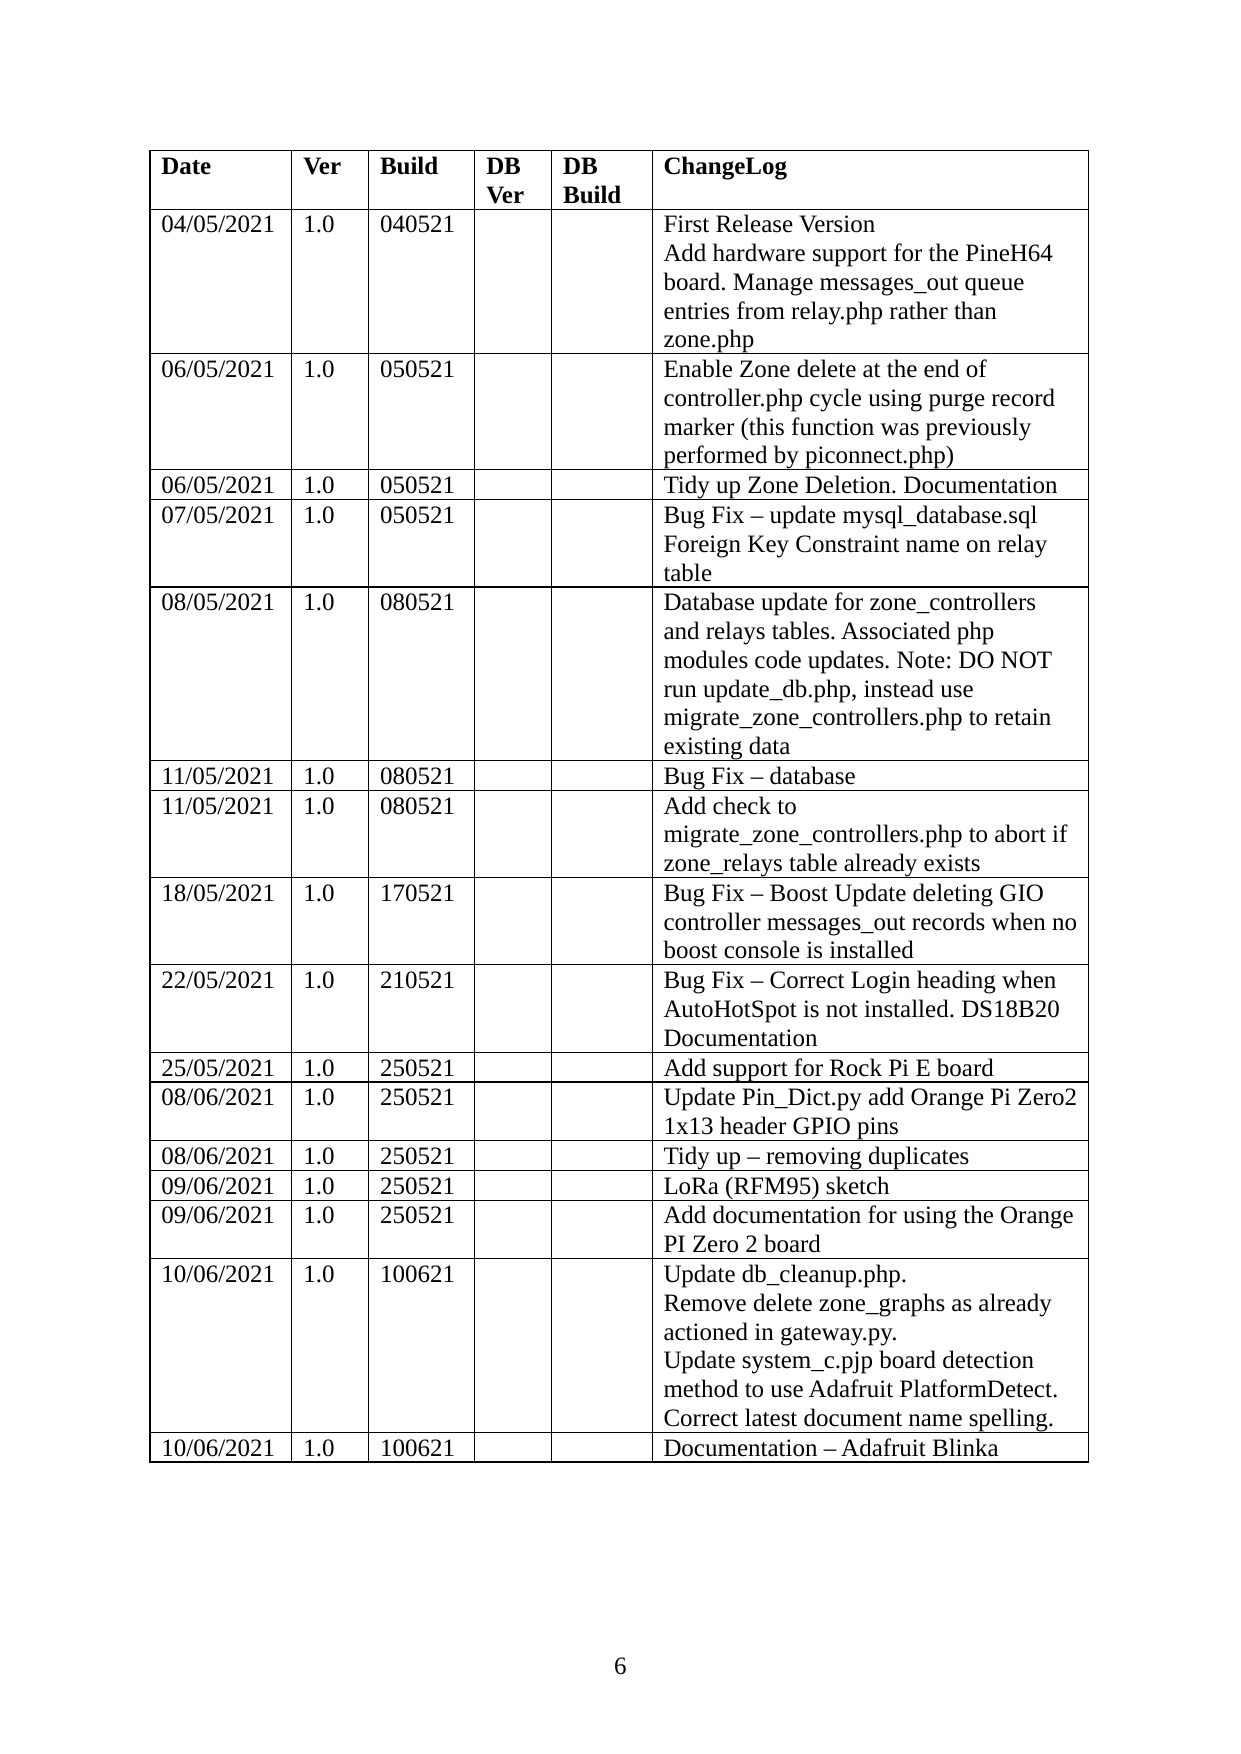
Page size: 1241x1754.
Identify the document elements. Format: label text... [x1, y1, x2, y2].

table_cell Add support for Rock Pi E board [653, 1053, 1088, 1081]
table_cell [475, 1433, 551, 1461]
table_cell 1.0 [292, 1083, 368, 1140]
table_cell [552, 1083, 652, 1140]
table_cell 1.0 [292, 500, 368, 586]
table_cell 100621 [369, 1259, 474, 1432]
table_cell [552, 1053, 652, 1081]
table_cell 170521 [369, 878, 474, 964]
table_cell 11/05/2021 [151, 791, 291, 877]
table_cell 1.0 [292, 1053, 368, 1081]
table_cell 210521 [369, 965, 474, 1052]
table_header Ver [292, 151, 368, 208]
table_cell Enable Zone delete at the end of controller.php cycle using purge record marker (this function was previously performed by piconnect.php) [653, 354, 1088, 469]
table_cell Tidy up Zone Deletion. Documentation [653, 470, 1088, 499]
table_cell [475, 761, 551, 790]
table_cell 080521 [369, 761, 474, 790]
table_cell [552, 1201, 652, 1258]
table_cell 250521 [369, 1053, 474, 1081]
table_cell [552, 1259, 652, 1432]
table_cell [475, 470, 551, 499]
table_cell 04/05/2021 [151, 210, 291, 353]
table_header DB Ver [475, 151, 551, 208]
table_cell [552, 588, 652, 760]
table_cell 11/05/2021 [151, 761, 291, 790]
table_cell 050521 [369, 500, 474, 586]
table_cell 250521 [369, 1083, 474, 1140]
table_cell [475, 354, 551, 469]
table_cell Bug Fix – Boost Update deleting GIO controller messages_out records when no boost console is installed [653, 878, 1088, 964]
table_cell [475, 965, 551, 1052]
table_cell 25/05/2021 [151, 1053, 291, 1081]
table_cell 1.0 [292, 1141, 368, 1170]
table_cell 06/05/2021 [151, 470, 291, 499]
table_header DB Build [552, 151, 652, 208]
table_cell 06/05/2021 [151, 354, 291, 469]
table_cell Update Pin_Dict.py add Orange Pi Zero2 1x13 header GPIO pins [653, 1083, 1088, 1140]
table_cell 1.0 [292, 1201, 368, 1258]
table_header Date [151, 151, 291, 208]
table_cell 1.0 [292, 1171, 368, 1199]
table_cell 1.0 [292, 791, 368, 877]
table_cell 08/06/2021 [151, 1083, 291, 1140]
table_cell Tidy up – removing duplicates [653, 1141, 1088, 1170]
table_cell 080521 [369, 791, 474, 877]
table_cell [475, 500, 551, 586]
table_cell Bug Fix – update mysql_database.sql Foreign Key Constraint name on relay table [653, 500, 1088, 586]
table_cell 1.0 [292, 588, 368, 760]
table_cell 09/06/2021 [151, 1171, 291, 1199]
table_cell First Release Version Add hardware support for the PineH64 board. Manage messages_out queue entries from relay.php rather than zone.php [653, 210, 1088, 353]
table_cell 08/05/2021 [151, 588, 291, 760]
table_cell 050521 [369, 354, 474, 469]
table_cell 1.0 [292, 470, 368, 499]
table_cell [475, 791, 551, 877]
table_cell 18/05/2021 [151, 878, 291, 964]
table_cell 08/06/2021 [151, 1141, 291, 1170]
table_cell Add check to migrate_zone_controllers.php to abort if zone_relays table already exists [653, 791, 1088, 877]
table_cell LoRa (RFM95) sketch [653, 1171, 1088, 1199]
table_cell [475, 1083, 551, 1140]
table_cell 1.0 [292, 965, 368, 1052]
table_cell [475, 588, 551, 760]
table_header ChangeLog [653, 151, 1088, 208]
table_cell [552, 500, 652, 586]
table_cell 1.0 [292, 761, 368, 790]
table_cell 10/06/2021 [151, 1259, 291, 1432]
table_cell [552, 1141, 652, 1170]
table_cell [552, 210, 652, 353]
table_cell [552, 470, 652, 499]
table_cell Documentation – Adafruit Blinka [653, 1433, 1088, 1461]
table_cell 250521 [369, 1141, 474, 1170]
table_cell [475, 1141, 551, 1170]
table_cell 1.0 [292, 354, 368, 469]
table_cell 080521 [369, 588, 474, 760]
table_cell [475, 1053, 551, 1081]
table_cell [475, 1259, 551, 1432]
table_cell [552, 878, 652, 964]
table_cell [552, 965, 652, 1052]
table_cell 040521 [369, 210, 474, 353]
table_cell [552, 1171, 652, 1199]
table_cell 1.0 [292, 1433, 368, 1461]
table_cell 09/06/2021 [151, 1201, 291, 1258]
table_cell [475, 1201, 551, 1258]
table_cell 050521 [369, 470, 474, 499]
table_cell Database update for zone_controllers and relays tables. Associated php modules code updates. Note: DO NOT run update_db.php, instead use migrate_zone_controllers.php to retain existing data [653, 588, 1088, 760]
table_header Build [369, 151, 474, 208]
table_cell Update db_cleanup.php. Remove delete zone_graphs as already actioned in gateway.py. Update system_c.pjp board detection method to use Adafruit PlatformDetect. Correct latest document name spelling. [653, 1259, 1088, 1432]
table_cell 10/06/2021 [151, 1433, 291, 1461]
table_cell 22/05/2021 [151, 965, 291, 1052]
table_cell 100621 [369, 1433, 474, 1461]
table_cell [552, 791, 652, 877]
table_cell [552, 761, 652, 790]
table_cell Add documentation for using the Orange PI Zero 2 board [653, 1201, 1088, 1258]
table_cell 07/05/2021 [151, 500, 291, 586]
table_cell 1.0 [292, 210, 368, 353]
table_cell [552, 1433, 652, 1461]
table_cell [475, 878, 551, 964]
table_cell Bug Fix – database [653, 761, 1088, 790]
table_cell [552, 354, 652, 469]
table_cell Bug Fix – Correct Login heading when AutoHotSpot is not installed. DS18B20 Documentation [653, 965, 1088, 1052]
table_cell [475, 1171, 551, 1199]
table_cell 250521 [369, 1171, 474, 1199]
table_cell [475, 210, 551, 353]
table_cell 1.0 [292, 1259, 368, 1432]
table_cell 250521 [369, 1201, 474, 1258]
table_cell 1.0 [292, 878, 368, 964]
